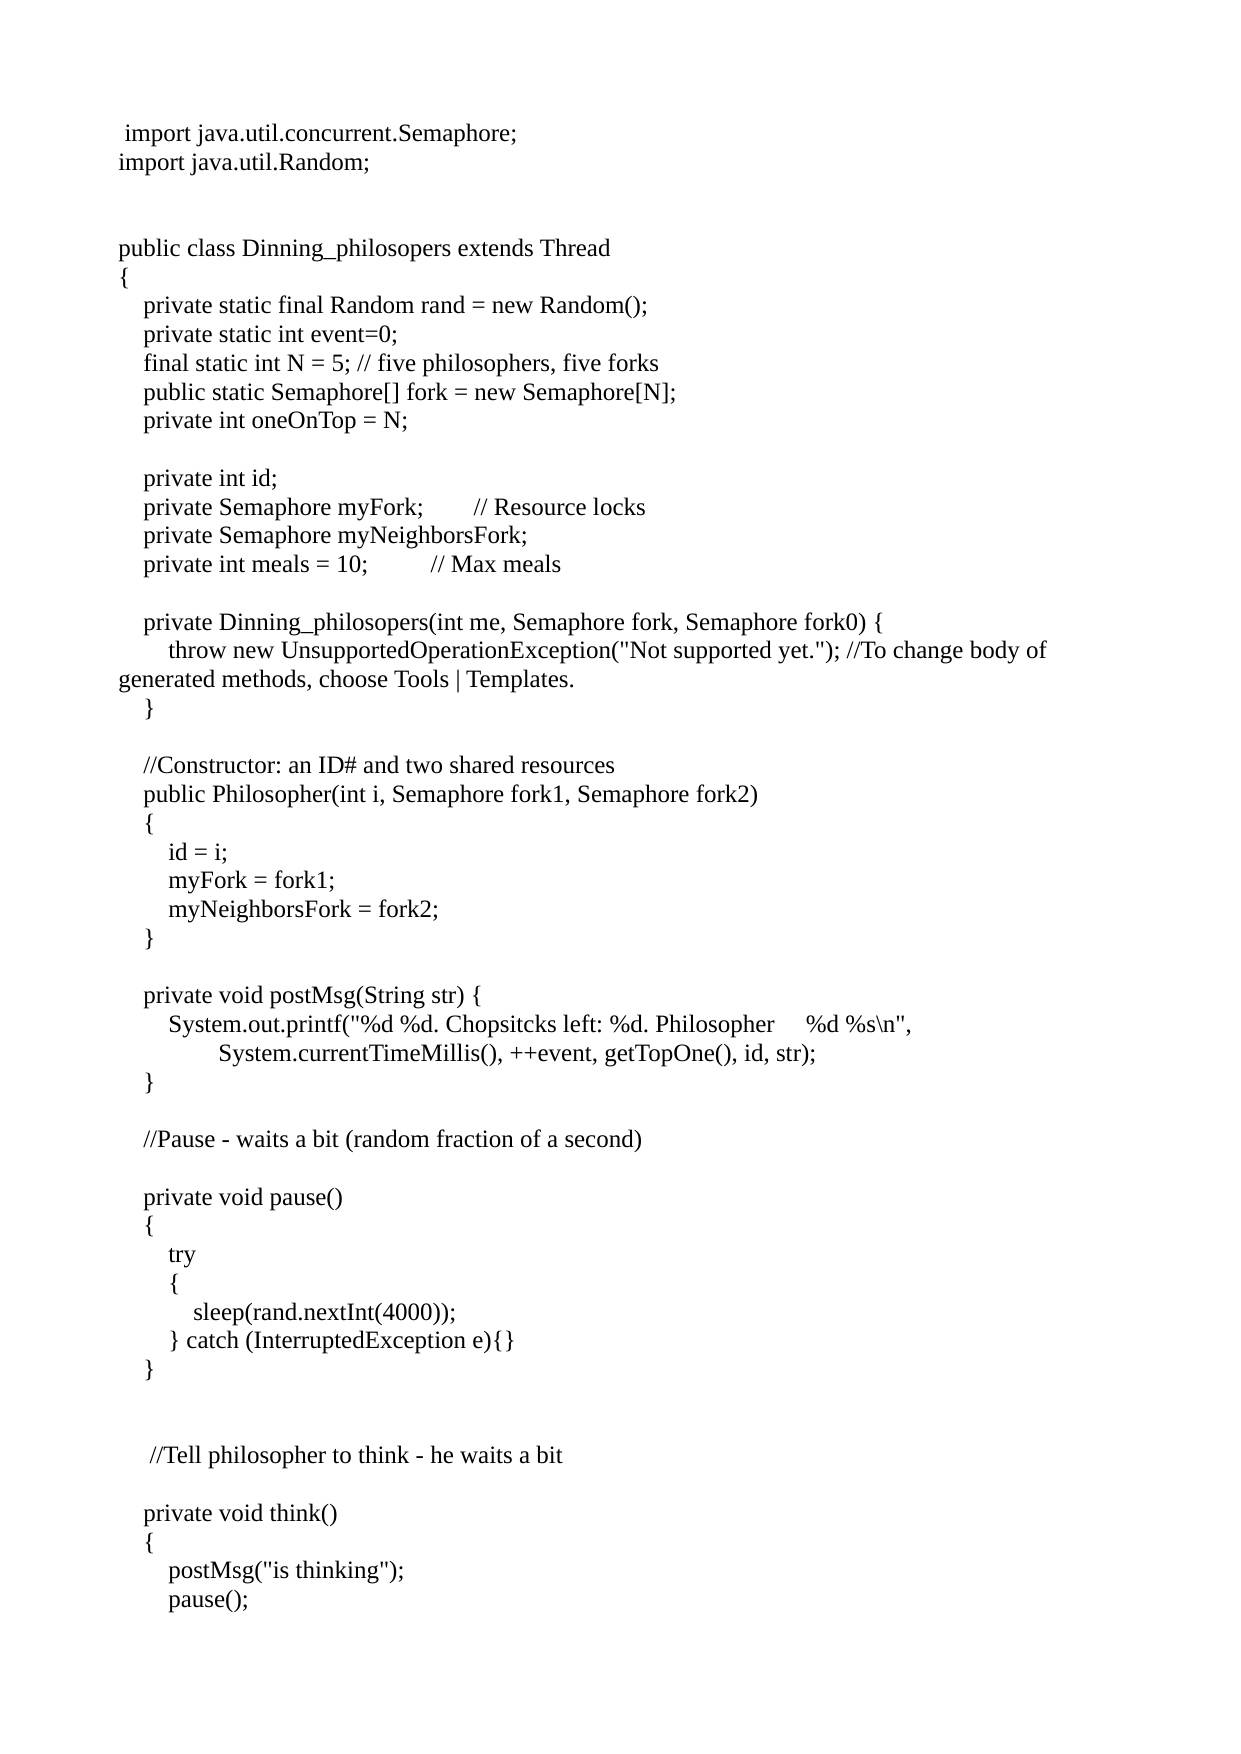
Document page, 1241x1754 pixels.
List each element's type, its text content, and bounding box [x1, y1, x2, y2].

text try [118, 1239, 1122, 1268]
text } catch (InterruptedException e){} [118, 1326, 1122, 1354]
text System.currentTimeMillis(), ++event, getTopOne(), id, str); [118, 1038, 1122, 1067]
text } [118, 693, 1122, 722]
text //Tell philosopher to think - he waits a bit [118, 1441, 1122, 1469]
text private Semaphore myFork; // Resource locks [118, 492, 1122, 521]
text public static Semaphore[] fork = new Semaphore[N]; [118, 377, 1122, 406]
text private void postMsg(String str) { [118, 981, 1122, 1009]
text private int meals = 10; // Max meals [118, 549, 1122, 578]
text } [118, 1354, 1122, 1383]
text { [118, 1268, 1122, 1297]
text { [118, 1211, 1122, 1239]
text id = i; [118, 837, 1122, 866]
text private int oneOnTop = N; [118, 406, 1122, 434]
text postMsg("is thinking"); [118, 1556, 1122, 1584]
text private Dinning_philosopers(int me, Semaphore fork, Semaphore fork0) { [118, 607, 1122, 636]
text } [118, 1067, 1122, 1096]
text private void think() [118, 1498, 1122, 1527]
text myNeighborsFork = fork2; [118, 894, 1122, 923]
text private Semaphore myNeighborsFork; [118, 521, 1122, 549]
text { [118, 262, 1122, 291]
text { [118, 808, 1122, 837]
text public Philosopher(int i, Semaphore fork1, Semaphore fork2) [118, 779, 1122, 808]
text //Pause - waits a bit (random fraction of a second) [118, 1124, 1122, 1153]
text import java.util.Random; [118, 147, 1122, 176]
text public class Dinning_philosopers extends Thread [118, 233, 1122, 262]
text private void pause() [118, 1182, 1122, 1211]
text private static int event=0; [118, 319, 1122, 348]
text private static final Random rand = new Random(); [118, 291, 1122, 319]
text final static int N = 5; // five philosophers, five forks [118, 348, 1122, 377]
text myFork = fork1; [118, 866, 1122, 894]
text import java.util.concurrent.Semaphore; [118, 118, 1122, 147]
text throw new UnsupportedOperationException("Not supported yet."); //To change body of generated methods, choose Tools | Templates. [118, 636, 1122, 693]
text pause(); [118, 1584, 1122, 1613]
text System.out.printf("%d %d. Chopsitcks left: %d. Philosopher %d %s\n", [118, 1009, 1122, 1038]
text } [118, 923, 1122, 952]
text //Constructor: an ID# and two shared resources [118, 751, 1122, 779]
text { [118, 1527, 1122, 1556]
text private int id; [118, 463, 1122, 492]
text sleep(rand.nextInt(4000)); [118, 1297, 1122, 1326]
